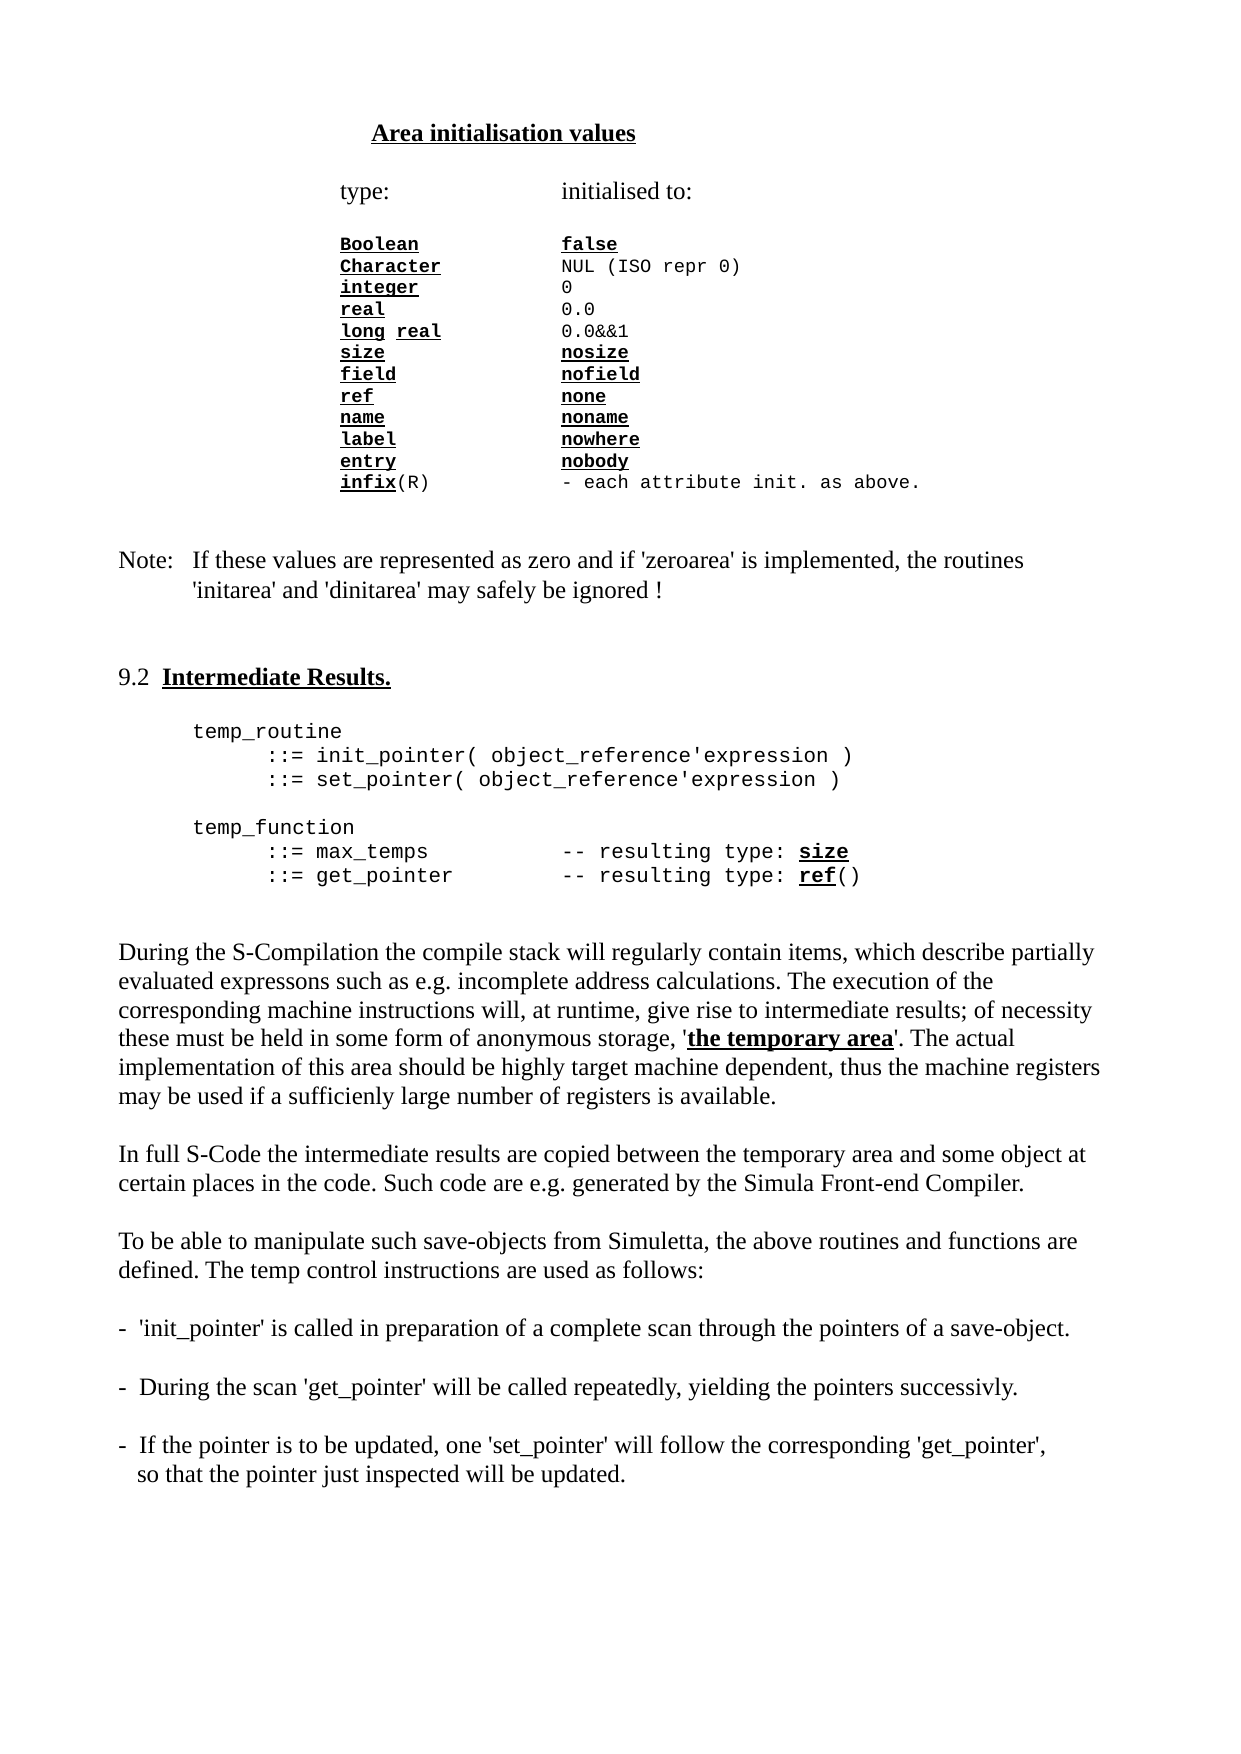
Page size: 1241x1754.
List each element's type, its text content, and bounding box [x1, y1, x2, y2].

text Note: If these values are represented as zero and if 'zeroarea' is implemented, the routines [118, 546, 1122, 574]
text name noname [118, 408, 1122, 429]
text Boolean false [118, 235, 1122, 256]
text size nosize [118, 343, 1122, 364]
text 9.2 Intermediate Results. [118, 662, 1122, 691]
text ::= init_pointer( object_reference'expression ) [118, 745, 1122, 768]
text ::= max_temps -- resulting type: size [118, 841, 1122, 864]
text - If the pointer is to be updated, one 'set_pointer' will follow the corresponding 'get_pointer', [118, 1430, 1122, 1459]
text Character NUL (ISO repr 0) [118, 256, 1122, 278]
text so that the pointer just inspected will be updated. [118, 1459, 1122, 1488]
text infix(R) - each attribute init. as above. [118, 473, 1122, 494]
text real 0.0 [118, 300, 1122, 321]
text To be able to manipulate such save-objects from Simuletta, the above routines and functions are defined. The temp control instructions are used as follows: [118, 1226, 1122, 1284]
text temp_routine [118, 721, 1122, 744]
text type: initialised to: [118, 176, 1122, 205]
text ref none [118, 386, 1122, 408]
text - 'init_pointer' is called in preparation of a complete scan through the pointers of a save-object. [118, 1313, 1122, 1342]
text 'initarea' and 'dinitarea' may safely be ignored ! [118, 575, 1122, 603]
text field nofield [118, 365, 1122, 386]
text ::= get_pointer -- resulting type: ref() [118, 865, 1122, 889]
text ::= set_pointer( object_reference'expression ) [118, 769, 1122, 792]
text During the S-Compilation the compile stack will regularly contain items, which describe partially evaluated expressons such as e.g. incomplete address calculations. The execution of the corresponding machine instructions will, at runtime, give rise to intermediate results; of necessity these must be held in some form of anonymous storage, 'the temporary area'. The actual implementation of this area should be highly target machine dependent, thus the machine registers may be used if a sufficienly large number of registers is available. [118, 937, 1122, 1110]
text entry nobody [118, 451, 1122, 473]
text integer 0 [118, 278, 1122, 299]
text label nowhere [118, 430, 1122, 451]
text In full S-Code the intermediate results are copied between the temporary area and some object at certain places in the code. Such code are e.g. generated by the Simula Front-end Compiler. [118, 1139, 1122, 1197]
text long real 0.0&&1 [118, 321, 1122, 343]
text temp_function [118, 817, 1122, 841]
text Area initialisation values [118, 118, 1122, 147]
text - During the scan 'get_pointer' will be called repeatedly, yielding the pointers successivly. [118, 1372, 1122, 1401]
